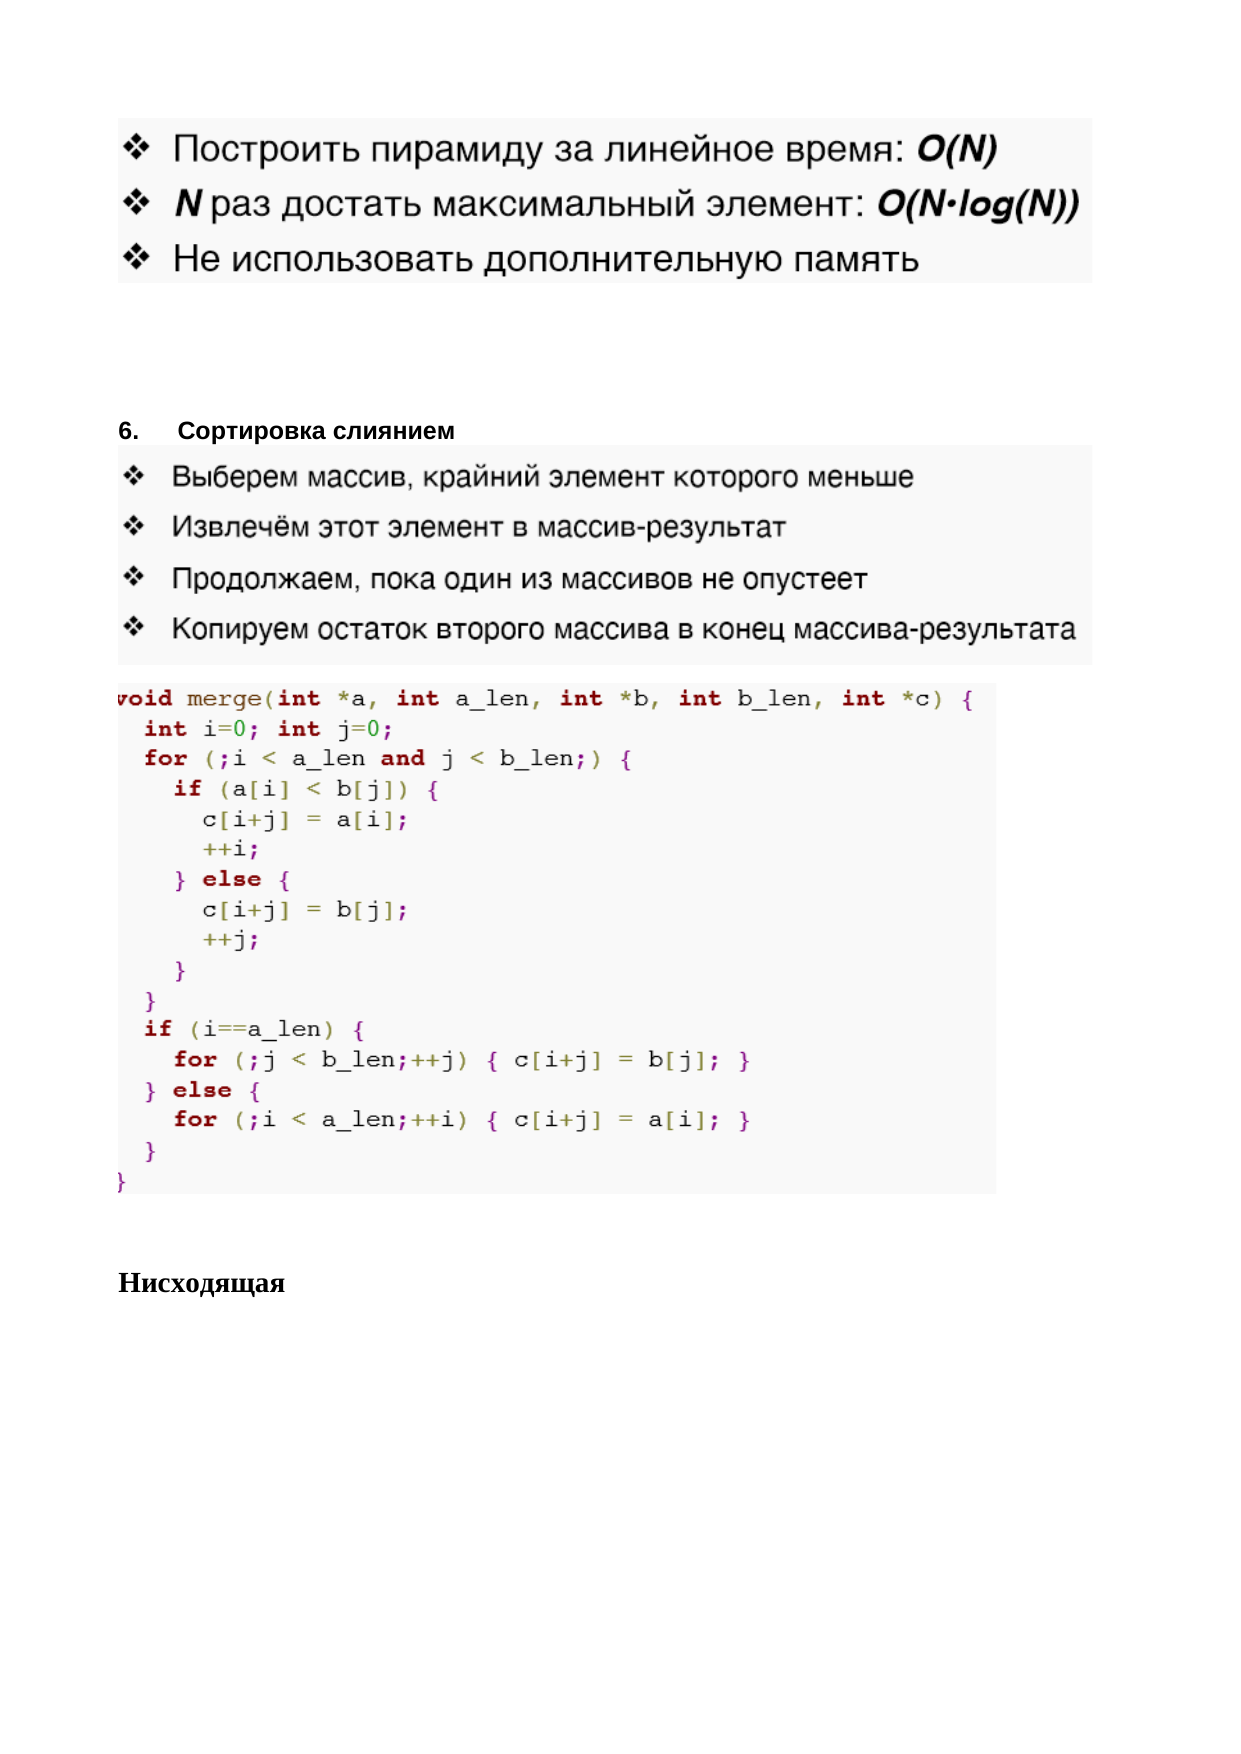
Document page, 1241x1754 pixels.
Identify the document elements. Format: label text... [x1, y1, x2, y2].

picture [118, 118, 1093, 283]
list Сортировка слиянием [118, 416, 1152, 445]
picture [118, 445, 1093, 665]
picture [118, 683, 997, 1194]
list Нисходящая [118, 1265, 1152, 1299]
